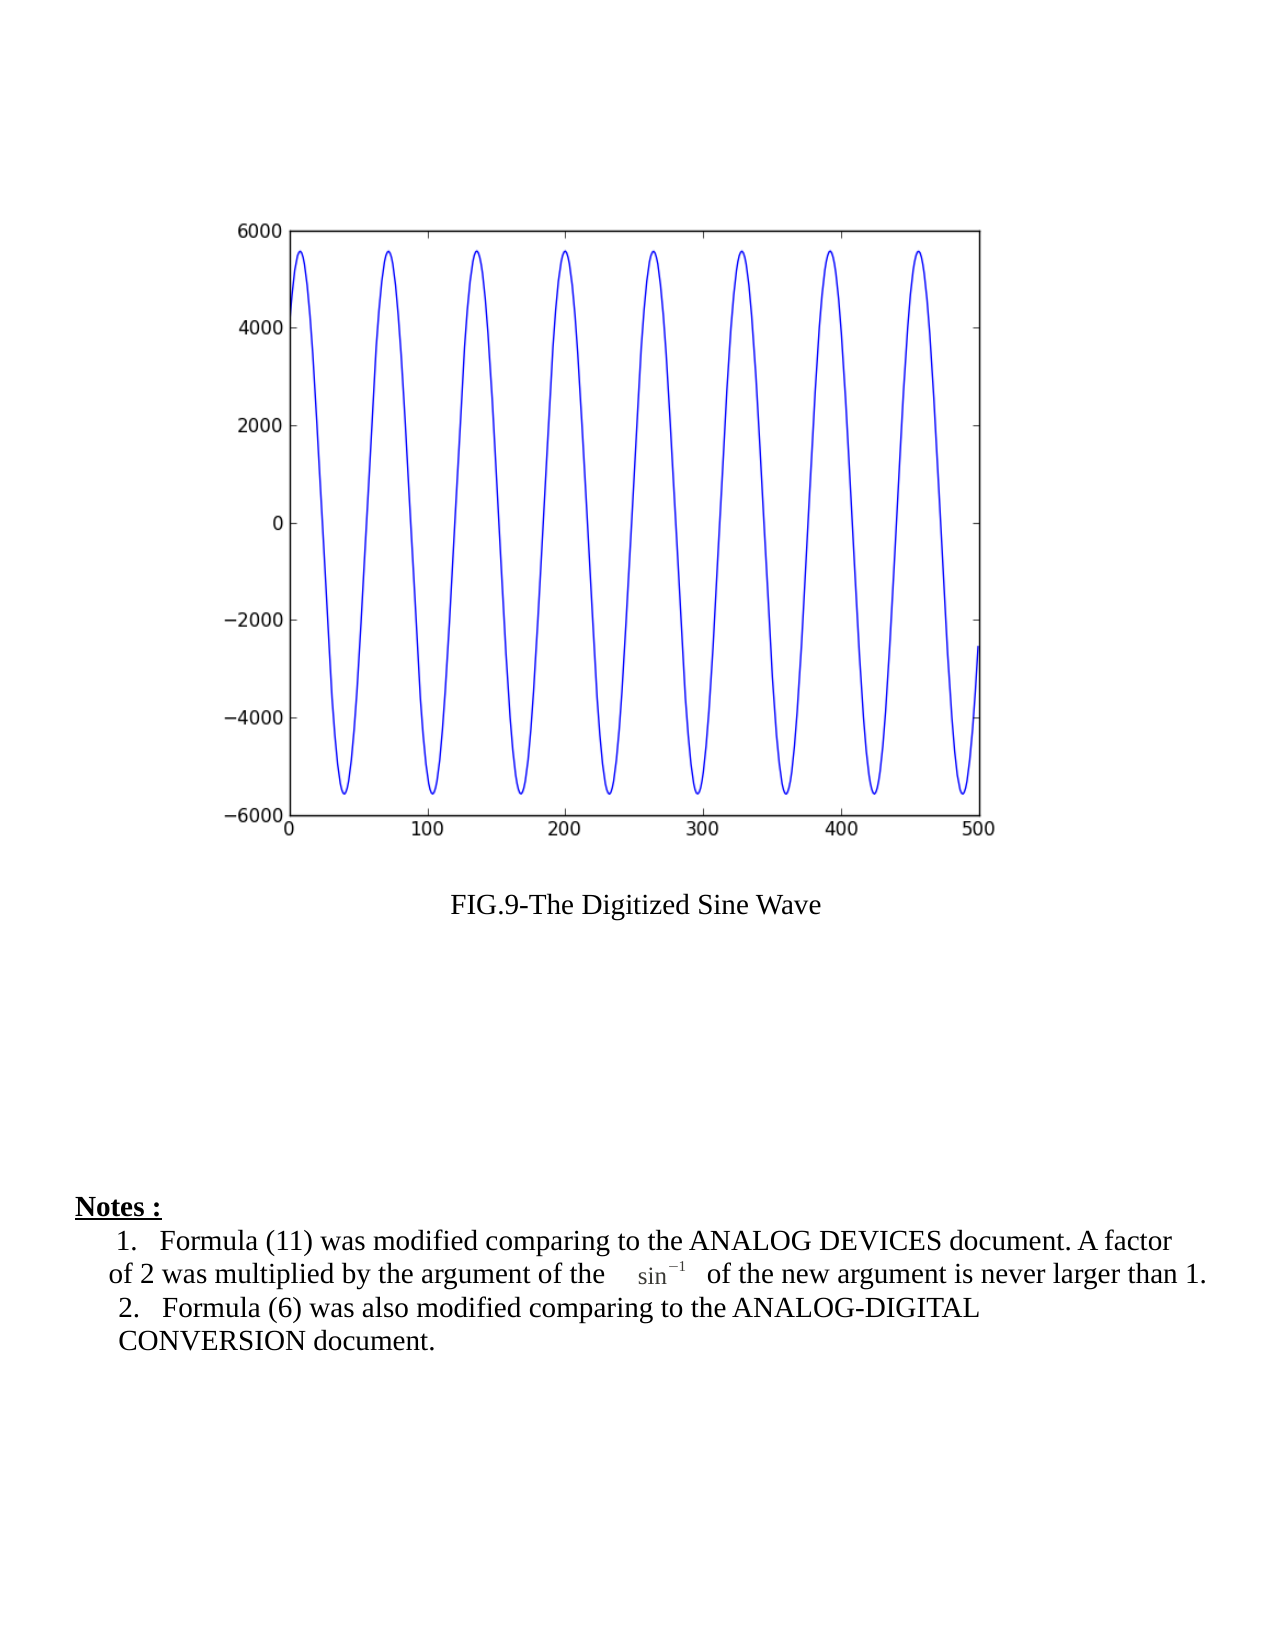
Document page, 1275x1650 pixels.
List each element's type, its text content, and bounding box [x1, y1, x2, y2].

text 1. Formula (11) was modified comparing to the ANALOG DEVICES document. A factor of 2 was multiplied by the argument of the of the new argument is never larger than 1. [108, 1223, 1213, 1290]
text 2. Formula (6) was also modified comparing to the ANALOG-DIGITAL CONVERSION document. [118, 1290, 1157, 1357]
text FIG.9-The Digitized Sine Wave [71, 131, 1209, 921]
text Notes : [75, 1189, 1213, 1223]
picture [178, 158, 1068, 888]
